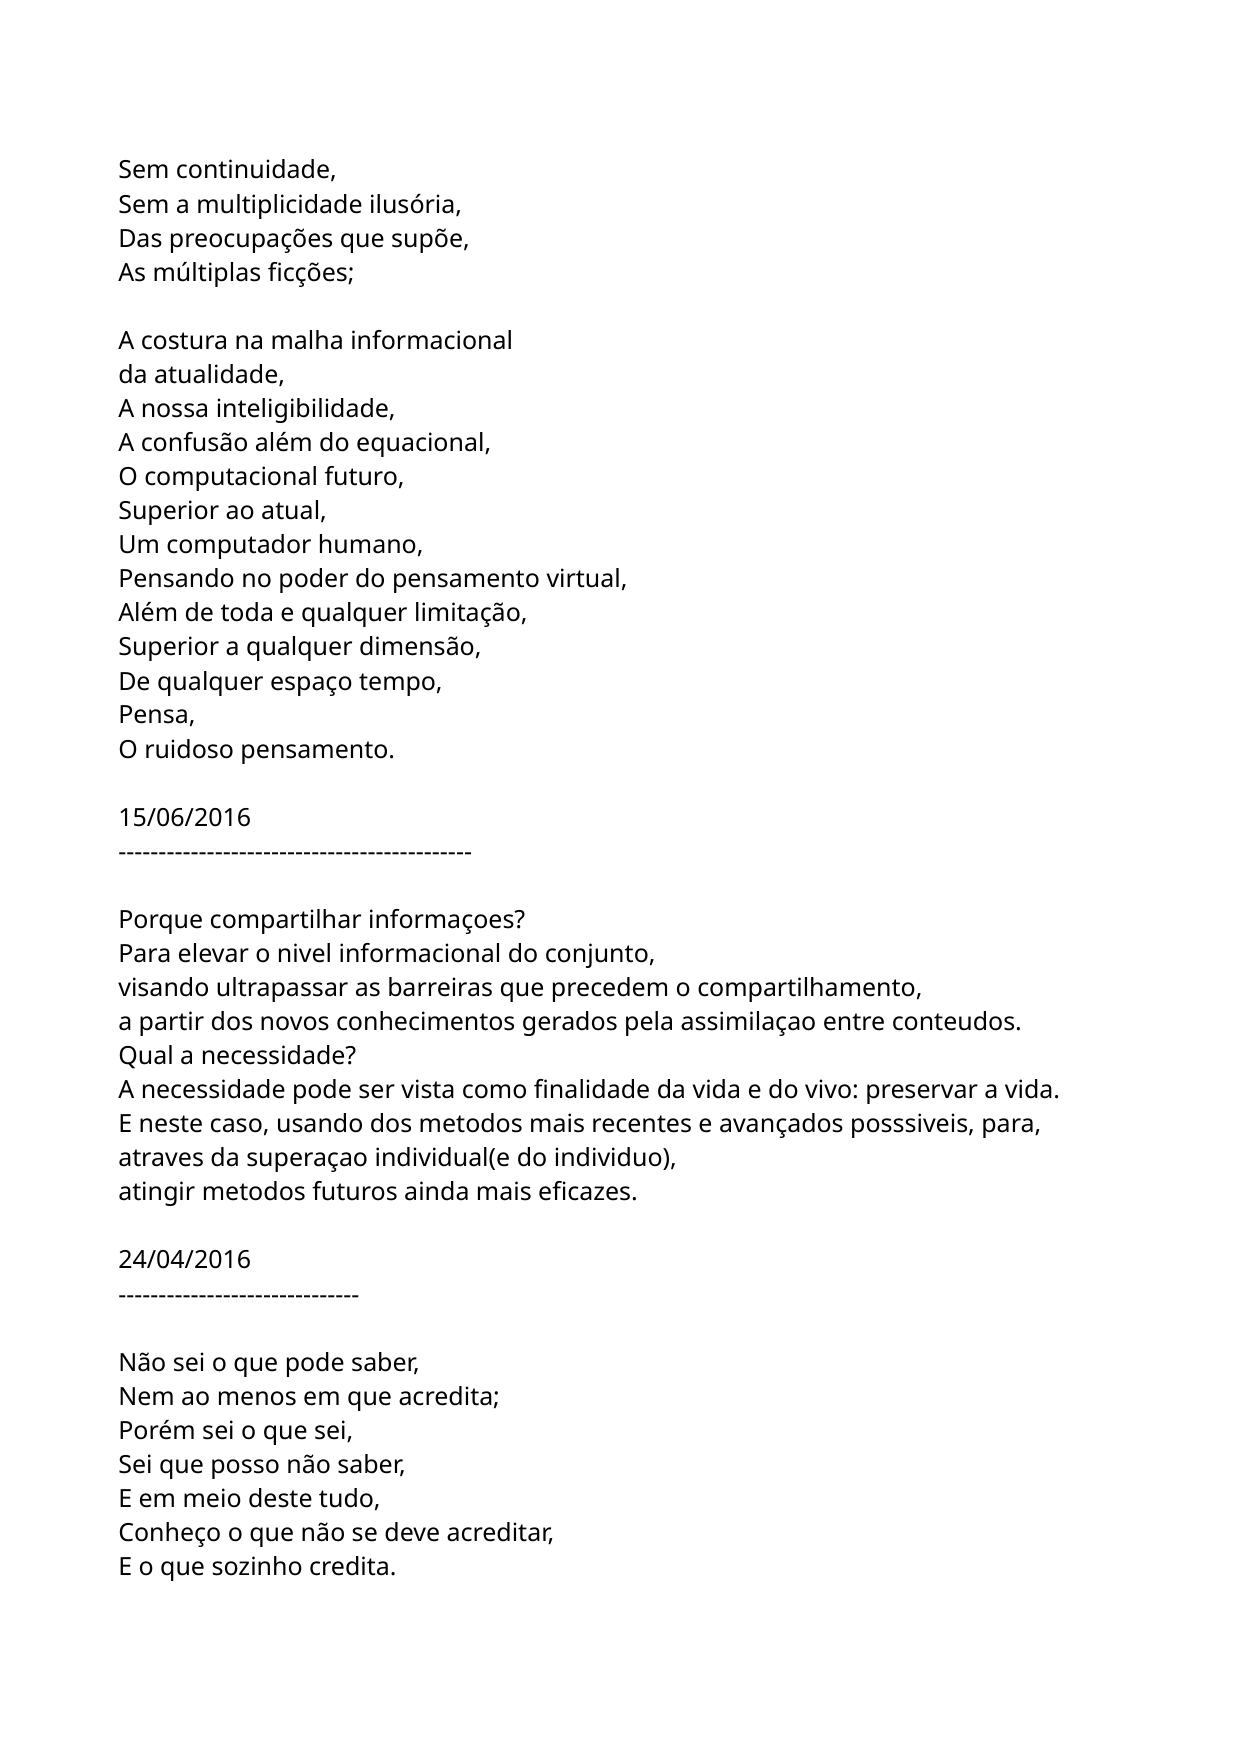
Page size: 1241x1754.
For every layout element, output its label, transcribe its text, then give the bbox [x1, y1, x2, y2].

text 24/04/2016 [118, 1242, 1122, 1276]
text O ruidoso pensamento. [118, 731, 1122, 765]
text da atualidade, [118, 357, 1122, 391]
text Sem continuidade, [118, 152, 1122, 186]
text De qualquer espaço tempo, [118, 663, 1122, 697]
text Porque compartilhar informaçoes? [118, 902, 1122, 936]
text Qual a necessidade? [118, 1038, 1122, 1072]
text Para elevar o nivel informacional do conjunto, [118, 936, 1122, 970]
text O computacional futuro, [118, 459, 1122, 493]
text a partir dos novos conhecimentos gerados pela assimilaçao entre conteudos. [118, 1004, 1122, 1038]
text As múltiplas ficções; [118, 254, 1122, 288]
text E o que sozinho credita. [118, 1549, 1122, 1583]
text Superior ao atual, [118, 493, 1122, 527]
text Conheço o que não se deve acreditar, [118, 1515, 1122, 1549]
text A nossa inteligibilidade, [118, 391, 1122, 425]
text 15/06/2016 [118, 799, 1122, 833]
text Pensa, [118, 697, 1122, 731]
text A necessidade pode ser vista como finalidade da vida e do vivo: preservar a vida. [118, 1072, 1122, 1106]
text Um computador humano, [118, 527, 1122, 561]
text ------------------------------ [118, 1276, 1122, 1310]
text Superior a qualquer dimensão, [118, 629, 1122, 663]
text -------------------------------------------- [118, 833, 1122, 867]
text visando ultrapassar as barreiras que precedem o compartilhamento, [118, 970, 1122, 1004]
text Das preocupações que supõe, [118, 220, 1122, 254]
text Além de toda e qualquer limitação, [118, 595, 1122, 629]
text E em meio deste tudo, [118, 1481, 1122, 1515]
text Não sei o que pode saber, [118, 1344, 1122, 1378]
text A confusão além do equacional, [118, 425, 1122, 459]
text Porém sei o que sei, [118, 1412, 1122, 1447]
text Sei que posso não saber, [118, 1447, 1122, 1481]
text atingir metodos futuros ainda mais eficazes. [118, 1174, 1122, 1208]
text A costura na malha informacional [118, 322, 1122, 357]
text E neste caso, usando dos metodos mais recentes e avançados posssiveis, para, atraves da superaçao individual(e do individuo), [118, 1106, 1122, 1174]
text Sem a multiplicidade ilusória, [118, 186, 1122, 220]
text Pensando no poder do pensamento virtual, [118, 561, 1122, 595]
text Nem ao menos em que acredita; [118, 1378, 1122, 1412]
